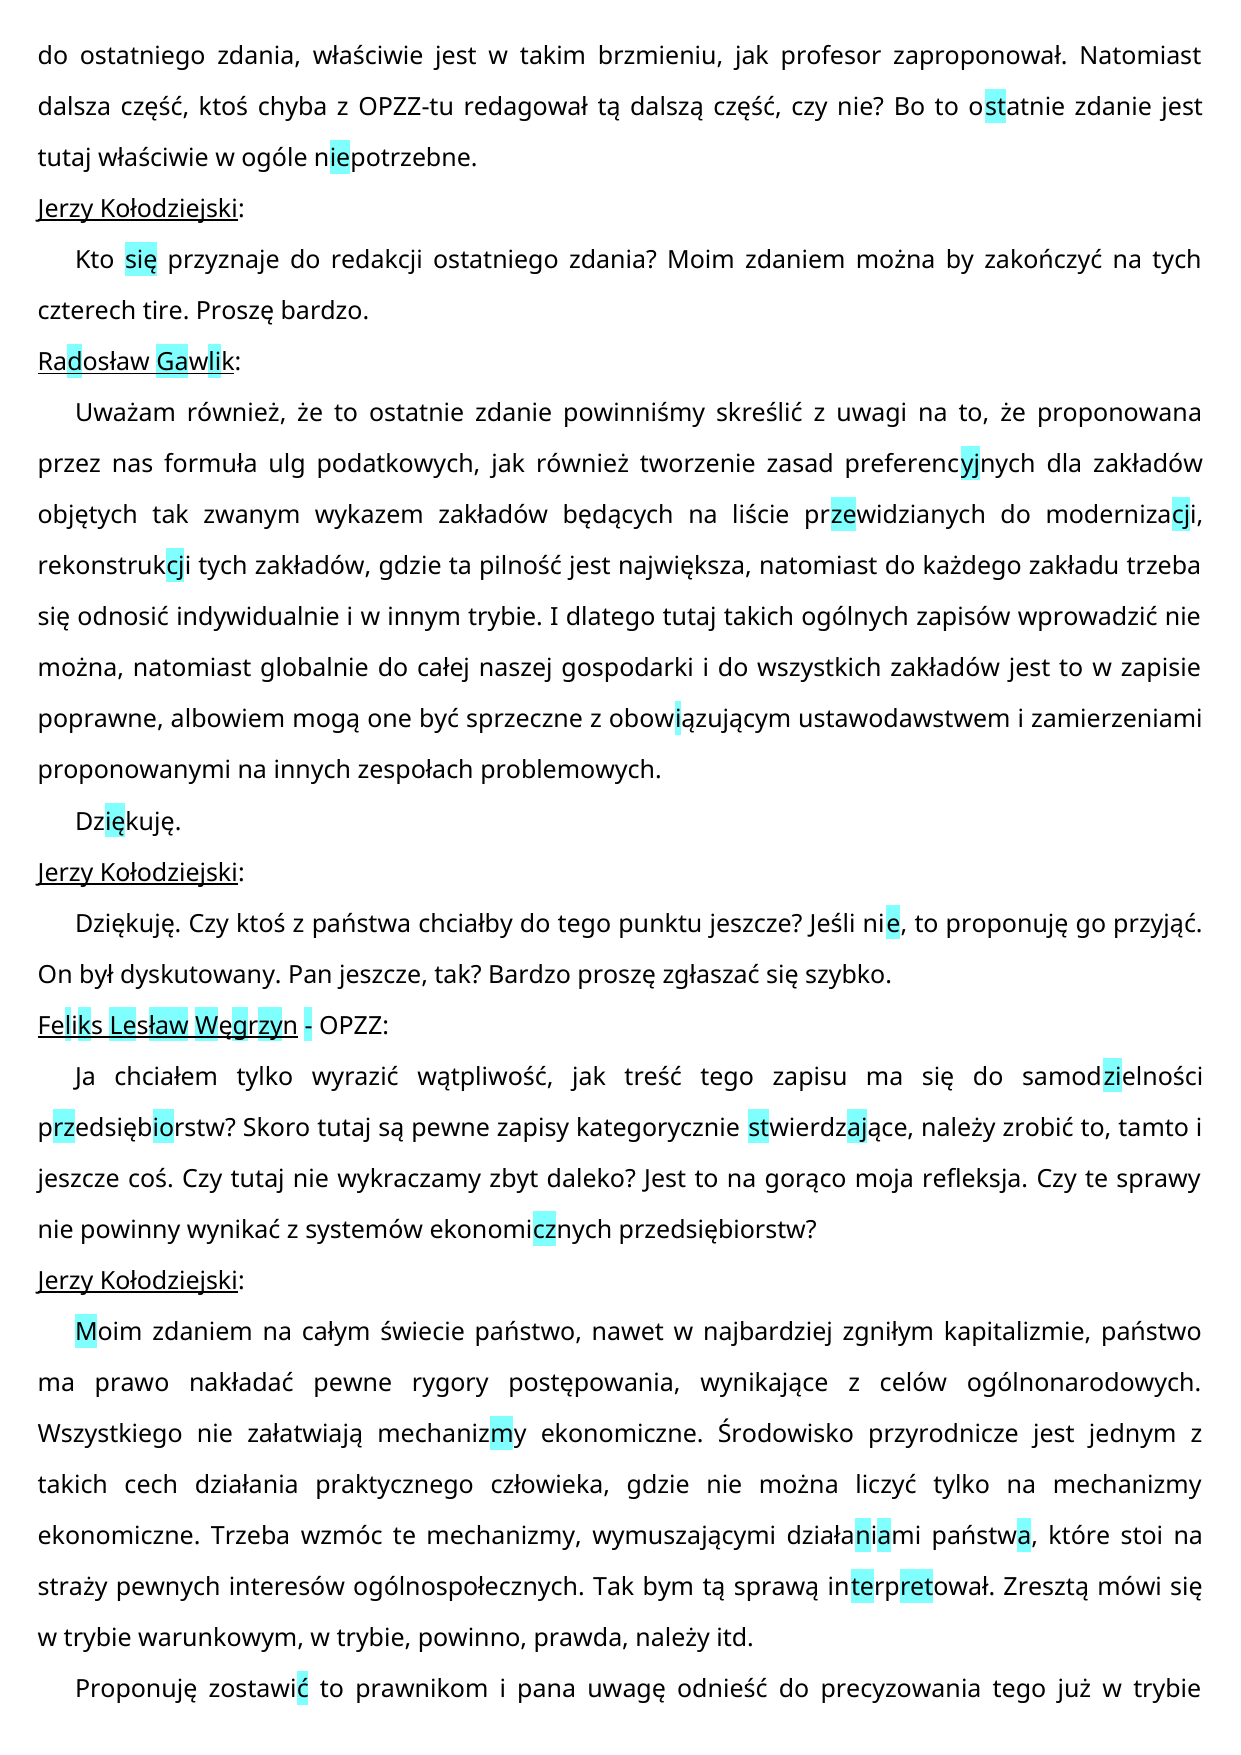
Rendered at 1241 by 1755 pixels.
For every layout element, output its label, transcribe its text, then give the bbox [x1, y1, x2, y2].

text Radosław Gawlik: [37, 344, 1203, 378]
text Dziękuję. [37, 803, 1203, 837]
text do ostatniego zdania, właściwie jest w takim brzmieniu, jak profesor zaproponował. Natomiast dalsza część, ktoś chyba z OPZZ-tu redagował tą dalszą część, czy nie? Bo to ostatnie zdanie jest tutaj właściwie w ogóle niepotrzebne. [37, 37, 1203, 174]
text Feliks Lesław Węgrzyn - OPZZ: [37, 1007, 1203, 1041]
text Jerzy Kołodziejski: [37, 191, 1203, 225]
text Jerzy Kołodziejski: [37, 854, 1203, 888]
text Kto się przyznaje do redakcji ostatniego zdania? Moim zdaniem można by zakończyć na tych czterech tire. Proszę bardzo. [37, 242, 1203, 327]
text Proponuję zostawić to prawnikom i pana uwagę odnieść do precyzowania tego już w trybie [37, 1671, 1203, 1705]
text Ja chciałem tylko wyrazić wątpliwość, jak treść tego zapisu ma się do samodzielności przedsiębiorstw? Skoro tutaj są pewne zapisy kategorycznie stwierdzające, należy zrobić to, tamto i jeszcze coś. Czy tutaj nie wykraczamy zbyt daleko? Jest to na gorąco moja refleksja. Czy te sprawy nie powinny wynikać z systemów ekonomicznych przedsiębiorstw? [37, 1058, 1203, 1246]
text Uważam również, że to ostatnie zdanie powinniśmy skreślić z uwagi na to, że proponowana przez nas formuła ulg podatkowych, jak również tworzenie zasad preferencyjnych dla zakładów objętych tak zwanym wykazem zakładów będących na liście przewidzianych do modernizacji, rekonstrukcji tych zakładów, gdzie ta pilność jest największa, natomiast do każdego zakładu trzeba się odnosić indywidualnie i w innym trybie. I dlatego tutaj takich ogólnych zapisów wprowadzić nie można, natomiast globalnie do całej naszej gospodarki i do wszystkich zakładów jest to w zapisie poprawne, albowiem mogą one być sprzeczne z obowiązującym ustawodawstwem i zamierzeniami proponowanymi na innych zespołach problemowych. [37, 395, 1203, 786]
text Moim zdaniem na całym świecie państwo, nawet w najbardziej zgniłym kapitalizmie, państwo ma prawo nakładać pewne rygory postępowania, wynikające z celów ogólnonarodowych. Wszystkiego nie załatwiają mechanizmy ekonomiczne. Środowisko przyrodnicze jest jednym z takich cech działania praktycznego człowieka, gdzie nie można liczyć tylko na mechanizmy ekonomiczne. Trzeba wzmóc te mechanizmy, wymuszającymi działaniami państwa, które stoi na straży pewnych interesów ogólnospołecznych. Tak bym tą sprawą interpretował. Zresztą mówi się w trybie warunkowym, w trybie, powinno, prawda, należy itd. [37, 1313, 1203, 1654]
text Jerzy Kołodziejski: [37, 1262, 1203, 1297]
text Dziękuję. Czy ktoś z państwa chciałby do tego punktu jeszcze? Jeśli nie, to proponuję go przyjąć. On był dyskutowany. Pan jeszcze, tak? Bardzo proszę zgłaszać się szybko. [37, 905, 1203, 990]
